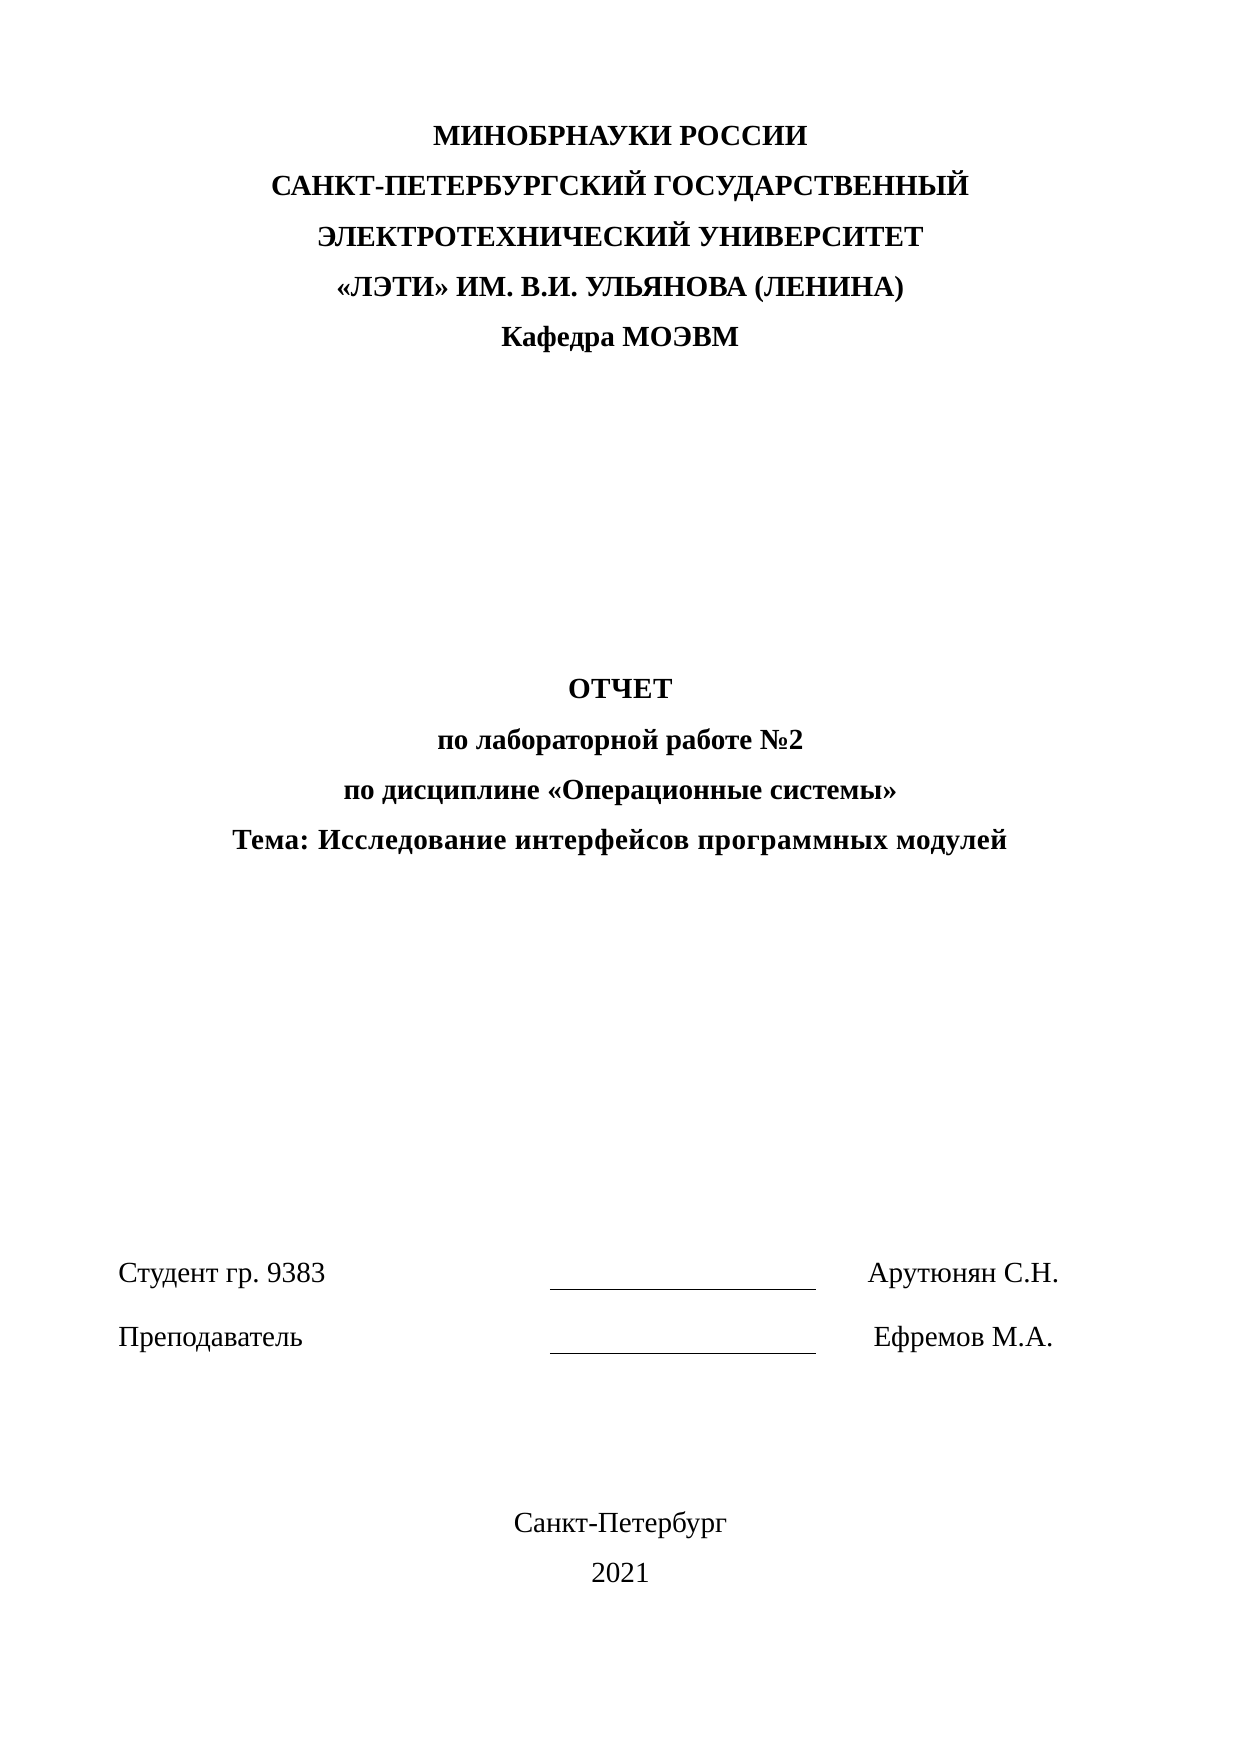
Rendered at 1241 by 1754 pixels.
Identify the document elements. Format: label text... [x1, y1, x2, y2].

text по лабораторной работе №2 [118, 722, 1122, 755]
text «ЛЭТИ» им. В.И. Ульянова (Ленина) [118, 269, 1122, 303]
table_cell Преподаватель [107, 1289, 550, 1353]
text Санкт-Петербургский государственный [118, 168, 1122, 202]
text электротехнический университет [118, 219, 1122, 252]
text 2021 [118, 1555, 1122, 1589]
table_header [550, 1225, 816, 1289]
table_cell [550, 1290, 816, 1353]
text Кафедра МОЭВМ [118, 319, 1122, 353]
table_header Арутюнян С.Н. [816, 1225, 1111, 1289]
text отчет [118, 672, 1122, 705]
text Тема: Исследование интерфейсов программных модулей [118, 822, 1122, 856]
text Санкт-Петербург [118, 1505, 1122, 1538]
table_cell Ефремов М.А. [816, 1289, 1111, 1353]
text МИНОБРНАУКИ РОССИИ [118, 118, 1122, 152]
text по дисциплине «Операционные системы» [118, 772, 1122, 806]
table_header Студент гр. 9383 [107, 1225, 550, 1289]
